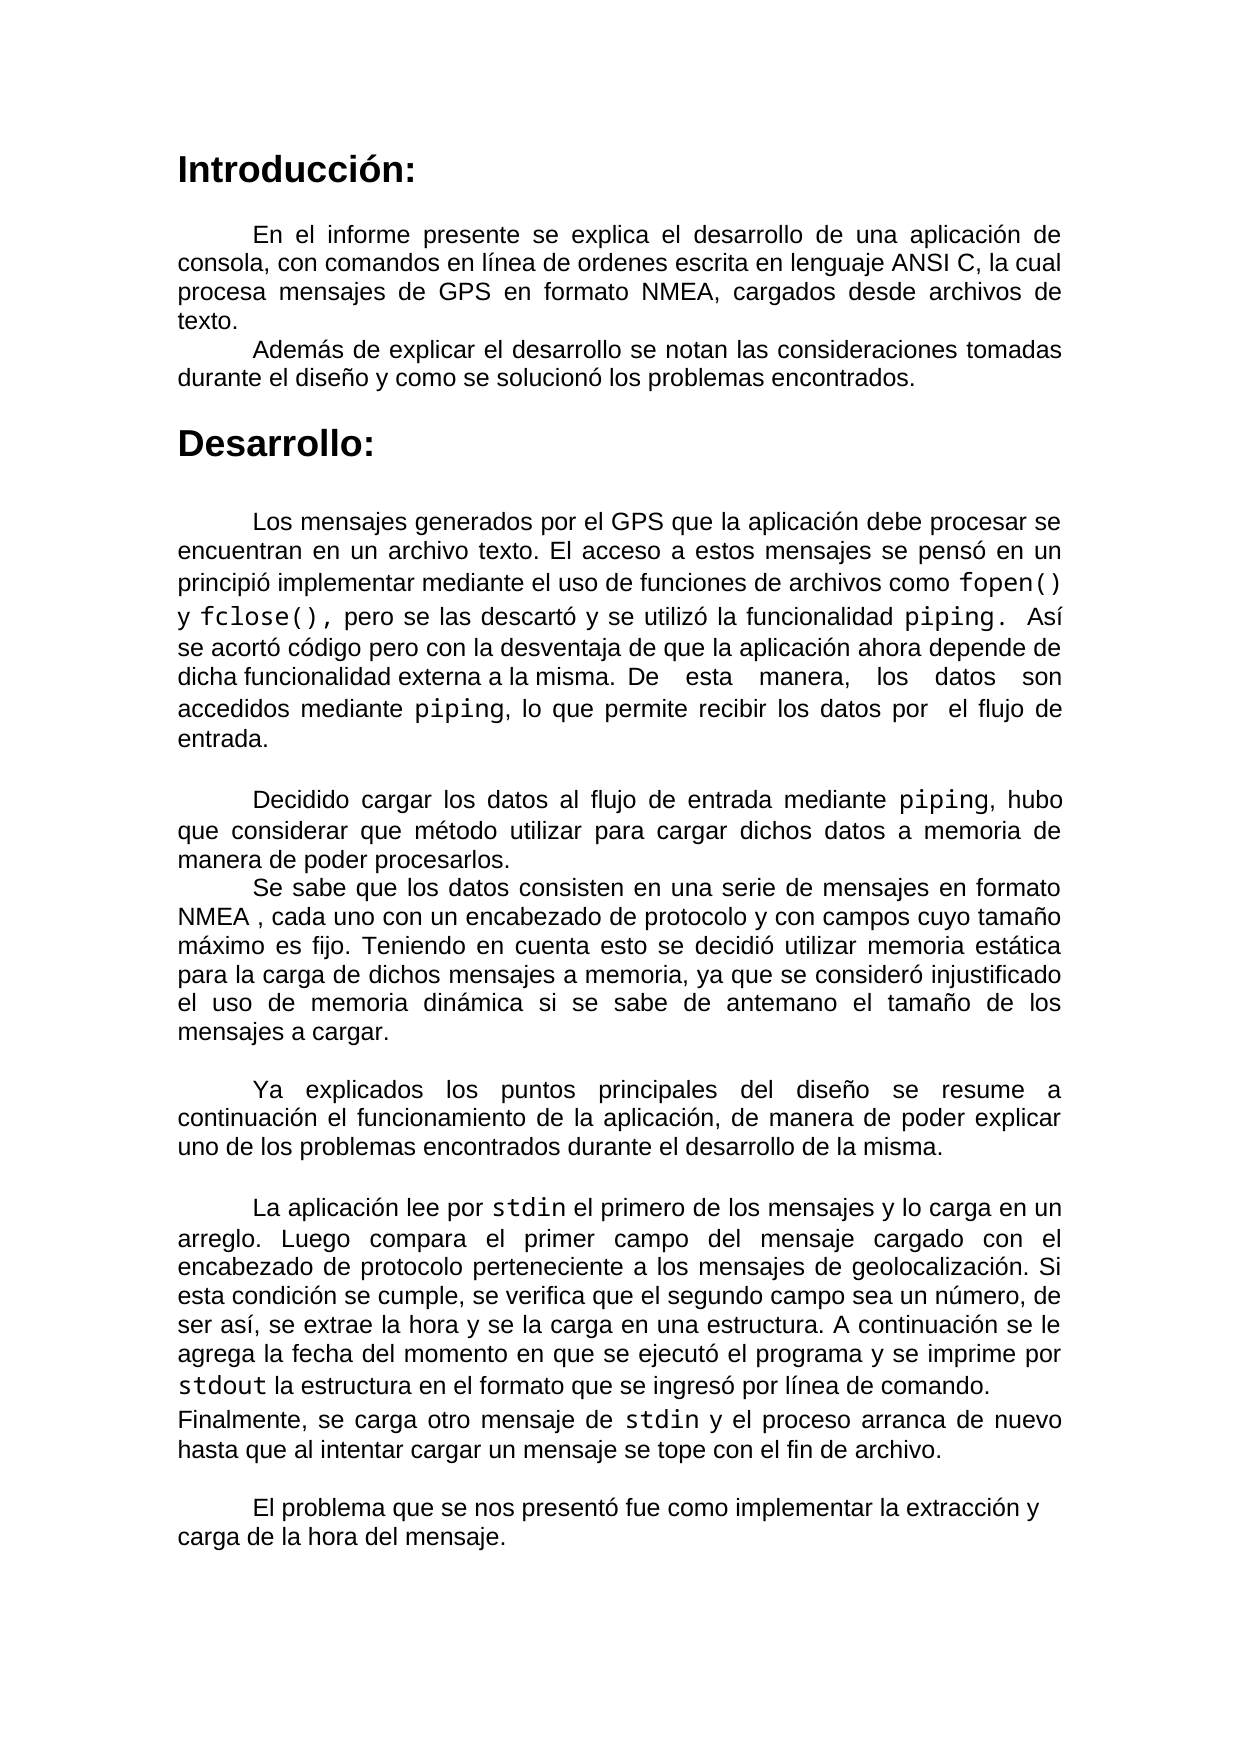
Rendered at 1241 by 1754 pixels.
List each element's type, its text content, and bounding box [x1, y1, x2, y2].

text Introducción: [177, 148, 1063, 191]
text Decidido cargar los datos al flujo de entrada mediante piping, hubo que considerar que método utilizar para cargar dichos datos a memoria de manera de poder procesarlos. [177, 782, 1063, 873]
text Se sabe que los datos consisten en una serie de mensajes en formato NMEA , cada uno con un encabezado de protocolo y con campos cuyo tamaño máximo es fijo. Teniendo en cuenta esto se decidió utilizar memoria estática para la carga de dichos mensajes a memoria, ya que se consideró injustificado el uso de memoria dinámica si se sabe de antemano el tamaño de los mensajes a cargar. [177, 873, 1063, 1046]
text Desarrollo: [177, 421, 1063, 464]
text El problema que se nos presentó fue como implementar la extracción y carga de la hora del mensaje. [177, 1493, 1063, 1551]
text En el informe presente se explica el desarrollo de una aplicación de consola, con comandos en línea de ordenes escrita en lenguaje ANSI C, la cual procesa mensajes de GPS en formato NMEA, cargados desde archivos de texto. [177, 219, 1063, 334]
text La aplicación lee por stdin el primero de los mensajes y lo carga en un arreglo. Luego compara el primer campo del mensaje cargado con el encabezado de protocolo perteneciente a los mensajes de geolocalización. Si esta condición se cumple, se verifica que el segundo campo sea un número, de ser así, se extrae la hora y se la carga en una estructura. A continuación se le agrega la fecha del momento en que se ejecutó el programa y se imprime por stdout la estructura en el formato que se ingresó por línea de comando. [177, 1189, 1063, 1401]
text Los mensajes generados por el GPS que la aplicación debe procesar se encuentran en un archivo texto. El acceso a estos mensajes se pensó en un principió implementar mediante el uso de funciones de archivos como fopen() y fclose(), pero se las descartó y se utilizó la funcionalidad piping. Así se acortó código pero con la desventaja de que la aplicación ahora depende de dicha funcionalidad externa a la misma. De esta manera, los datos son accedidos mediante piping, lo que permite recibir los datos por el flujo de entrada. [177, 507, 1063, 753]
text Finalmente, se carga otro mensaje de stdin y el proceso arranca de nuevo hasta que al intentar cargar un mensaje se tope con el fin de archivo. [177, 1401, 1063, 1464]
text Ya explicados los puntos principales del diseño se resume a continuación el funcionamiento de la aplicación, de manera de poder explicar uno de los problemas encontrados durante el desarrollo de la misma. [177, 1074, 1063, 1161]
text Además de explicar el desarrollo se notan las consideraciones tomadas durante el diseño y como se solucionó los problemas encontrados. [177, 334, 1063, 392]
